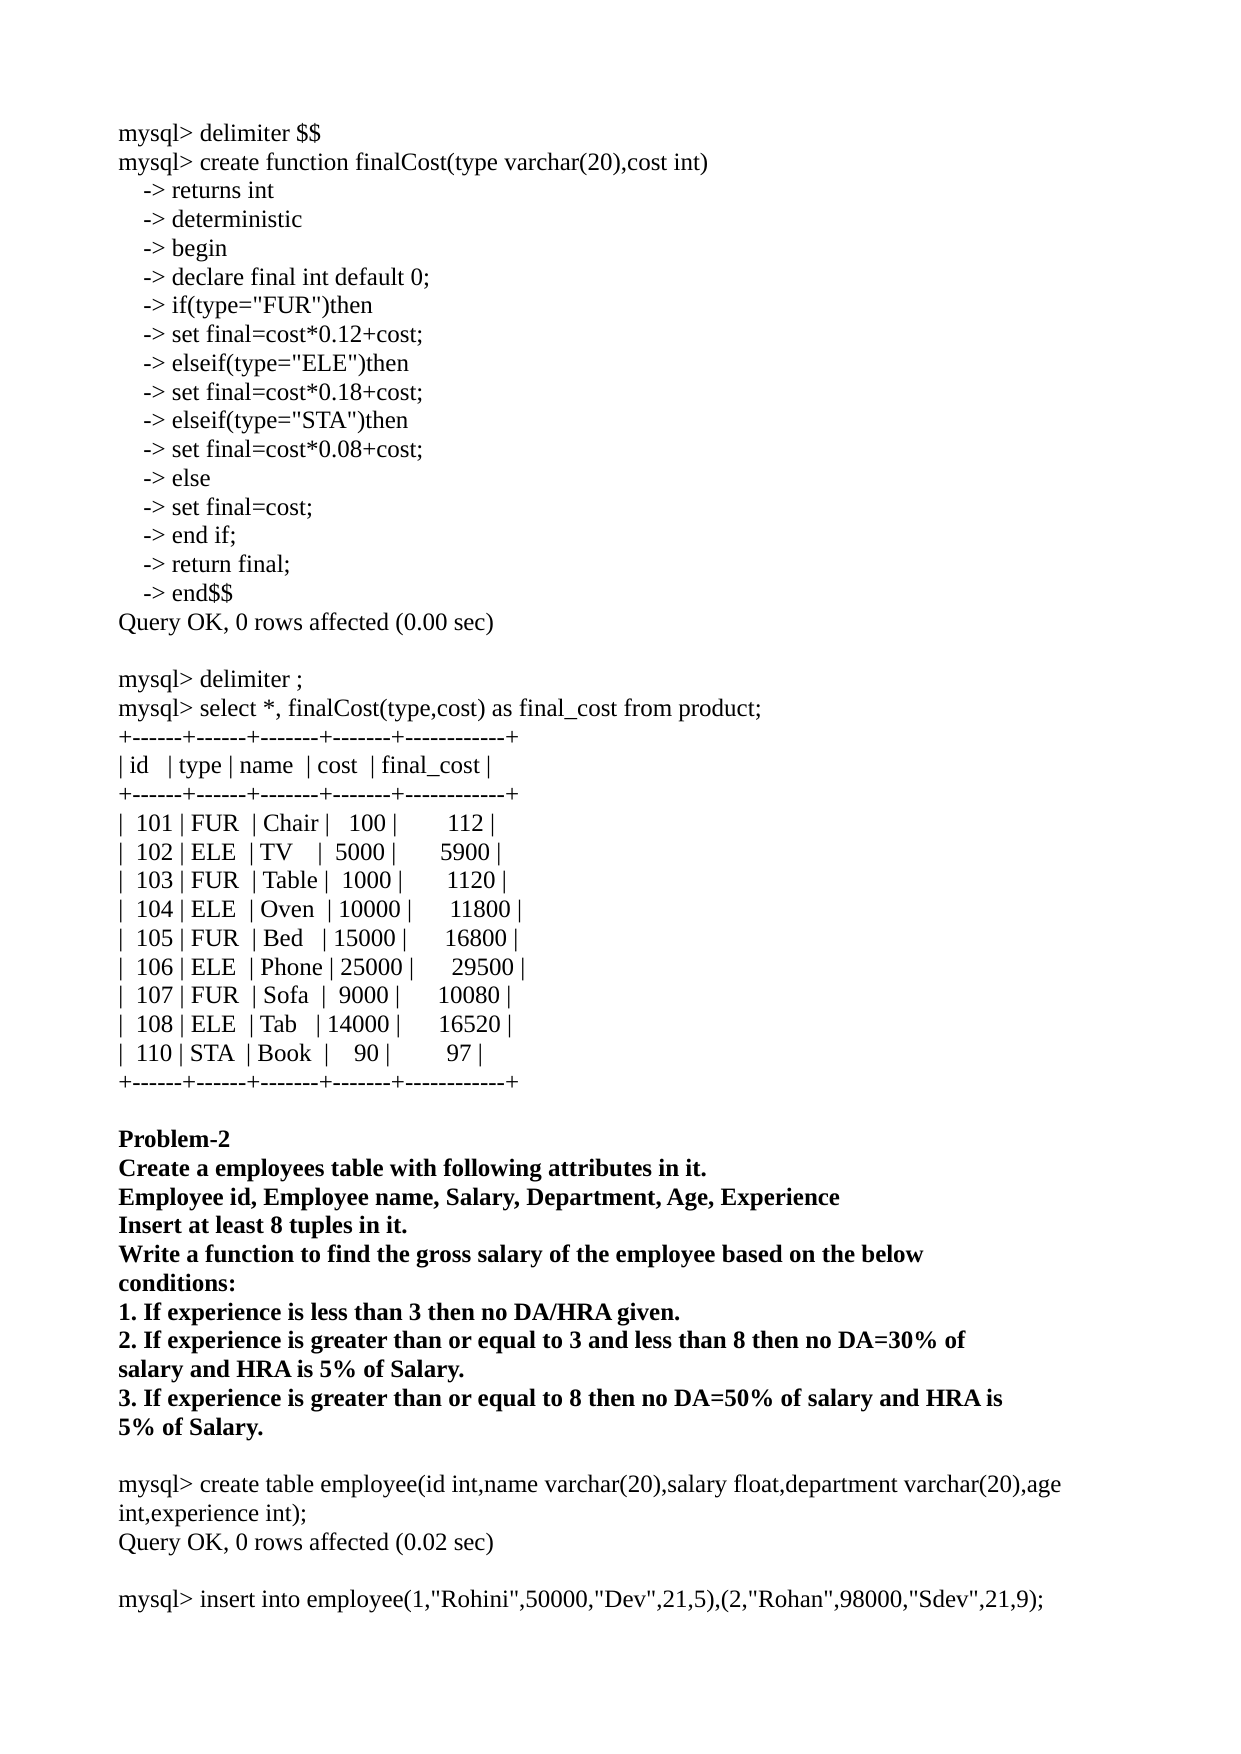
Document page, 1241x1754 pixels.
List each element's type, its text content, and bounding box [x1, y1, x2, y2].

text conditions: [118, 1268, 1122, 1297]
text | 110 | STA | Book | 90 | 97 | [118, 1038, 1122, 1067]
text -> elseif(type="STA")then [118, 406, 1122, 434]
text Employee id, Employee name, Salary, Department, Age, Experience [118, 1182, 1122, 1211]
text -> elseif(type="ELE")then [118, 348, 1122, 377]
text 5% of Salary. [118, 1412, 1122, 1441]
text Insert at least 8 tuples in it. [118, 1211, 1122, 1239]
text 1. If experience is less than 3 then no DA/HRA given. [118, 1297, 1122, 1326]
text -> begin [118, 233, 1122, 262]
text Query OK, 0 rows affected (0.00 sec) [118, 607, 1122, 636]
text +------+------+-------+-------+------------+ [118, 1067, 1122, 1096]
text 3. If experience is greater than or equal to 8 then no DA=50% of salary and HRA is [118, 1383, 1122, 1412]
text | 108 | ELE | Tab | 14000 | 16520 | [118, 1009, 1122, 1038]
text Write a function to find the gross salary of the employee based on the below [118, 1239, 1122, 1268]
text -> deterministic [118, 204, 1122, 233]
text mysql> create function finalCost(type varchar(20),cost int) [118, 147, 1122, 176]
text Create a employees table with following attributes in it. [118, 1153, 1122, 1182]
text | 102 | ELE | TV | 5000 | 5900 | [118, 837, 1122, 866]
text mysql> delimiter ; [118, 664, 1122, 693]
text 2. If experience is greater than or equal to 3 and less than 8 then no DA=30% of [118, 1326, 1122, 1354]
text -> declare final int default 0; [118, 262, 1122, 291]
text Problem-2 [118, 1124, 1122, 1153]
text -> if(type="FUR")then [118, 291, 1122, 319]
text +------+------+-------+-------+------------+ [118, 779, 1122, 808]
text | 104 | ELE | Oven | 10000 | 11800 | [118, 894, 1122, 923]
text +------+------+-------+-------+------------+ [118, 722, 1122, 751]
text | 106 | ELE | Phone | 25000 | 29500 | [118, 952, 1122, 981]
text -> return final; [118, 549, 1122, 578]
text mysql> select *, finalCost(type,cost) as final_cost from product; [118, 693, 1122, 722]
text -> set final=cost; [118, 492, 1122, 521]
text | 103 | FUR | Table | 1000 | 1120 | [118, 866, 1122, 894]
text -> end if; [118, 521, 1122, 549]
text mysql> delimiter $$ [118, 118, 1122, 147]
text -> set final=cost*0.18+cost; [118, 377, 1122, 406]
text | id | type | name | cost | final_cost | [118, 751, 1122, 779]
text -> set final=cost*0.12+cost; [118, 319, 1122, 348]
text -> end$$ [118, 578, 1122, 607]
text -> set final=cost*0.08+cost; [118, 434, 1122, 463]
text -> else [118, 463, 1122, 492]
text salary and HRA is 5% of Salary. [118, 1354, 1122, 1383]
text | 101 | FUR | Chair | 100 | 112 | [118, 808, 1122, 837]
text mysql> insert into employee(1,"Rohini",50000,"Dev",21,5),(2,"Rohan",98000,"Sdev",21,9); [118, 1584, 1122, 1613]
text mysql> create table employee(id int,name varchar(20),salary float,department varchar(20),age int,experience int); [118, 1469, 1122, 1527]
text -> returns int [118, 176, 1122, 204]
text | 105 | FUR | Bed | 15000 | 16800 | [118, 923, 1122, 952]
text | 107 | FUR | Sofa | 9000 | 10080 | [118, 981, 1122, 1009]
text Query OK, 0 rows affected (0.02 sec) [118, 1527, 1122, 1556]
